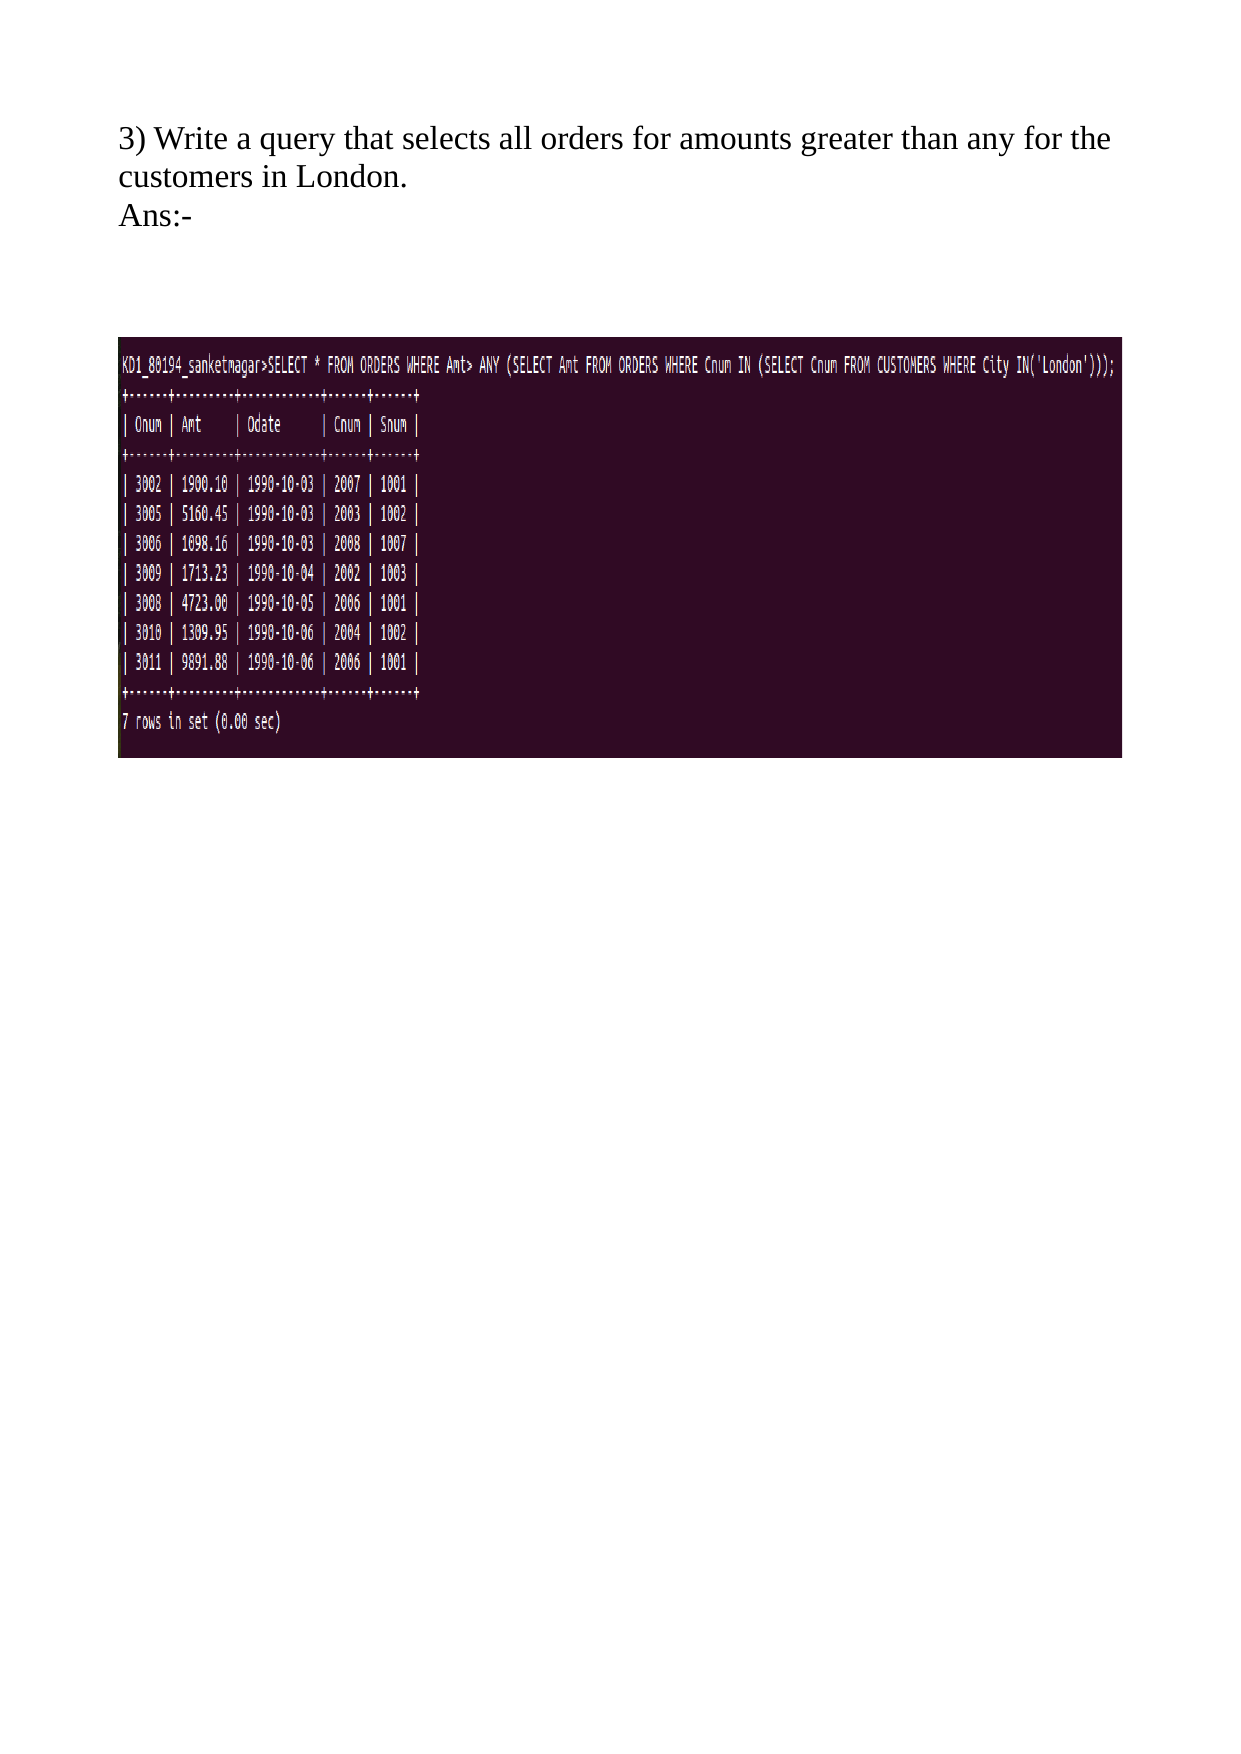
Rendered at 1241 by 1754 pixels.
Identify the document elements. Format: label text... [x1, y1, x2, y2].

picture [118, 337, 1123, 758]
text 3) Write a query that selects all orders for amounts greater than any for the customers in London. Ans:- [118, 118, 1122, 233]
